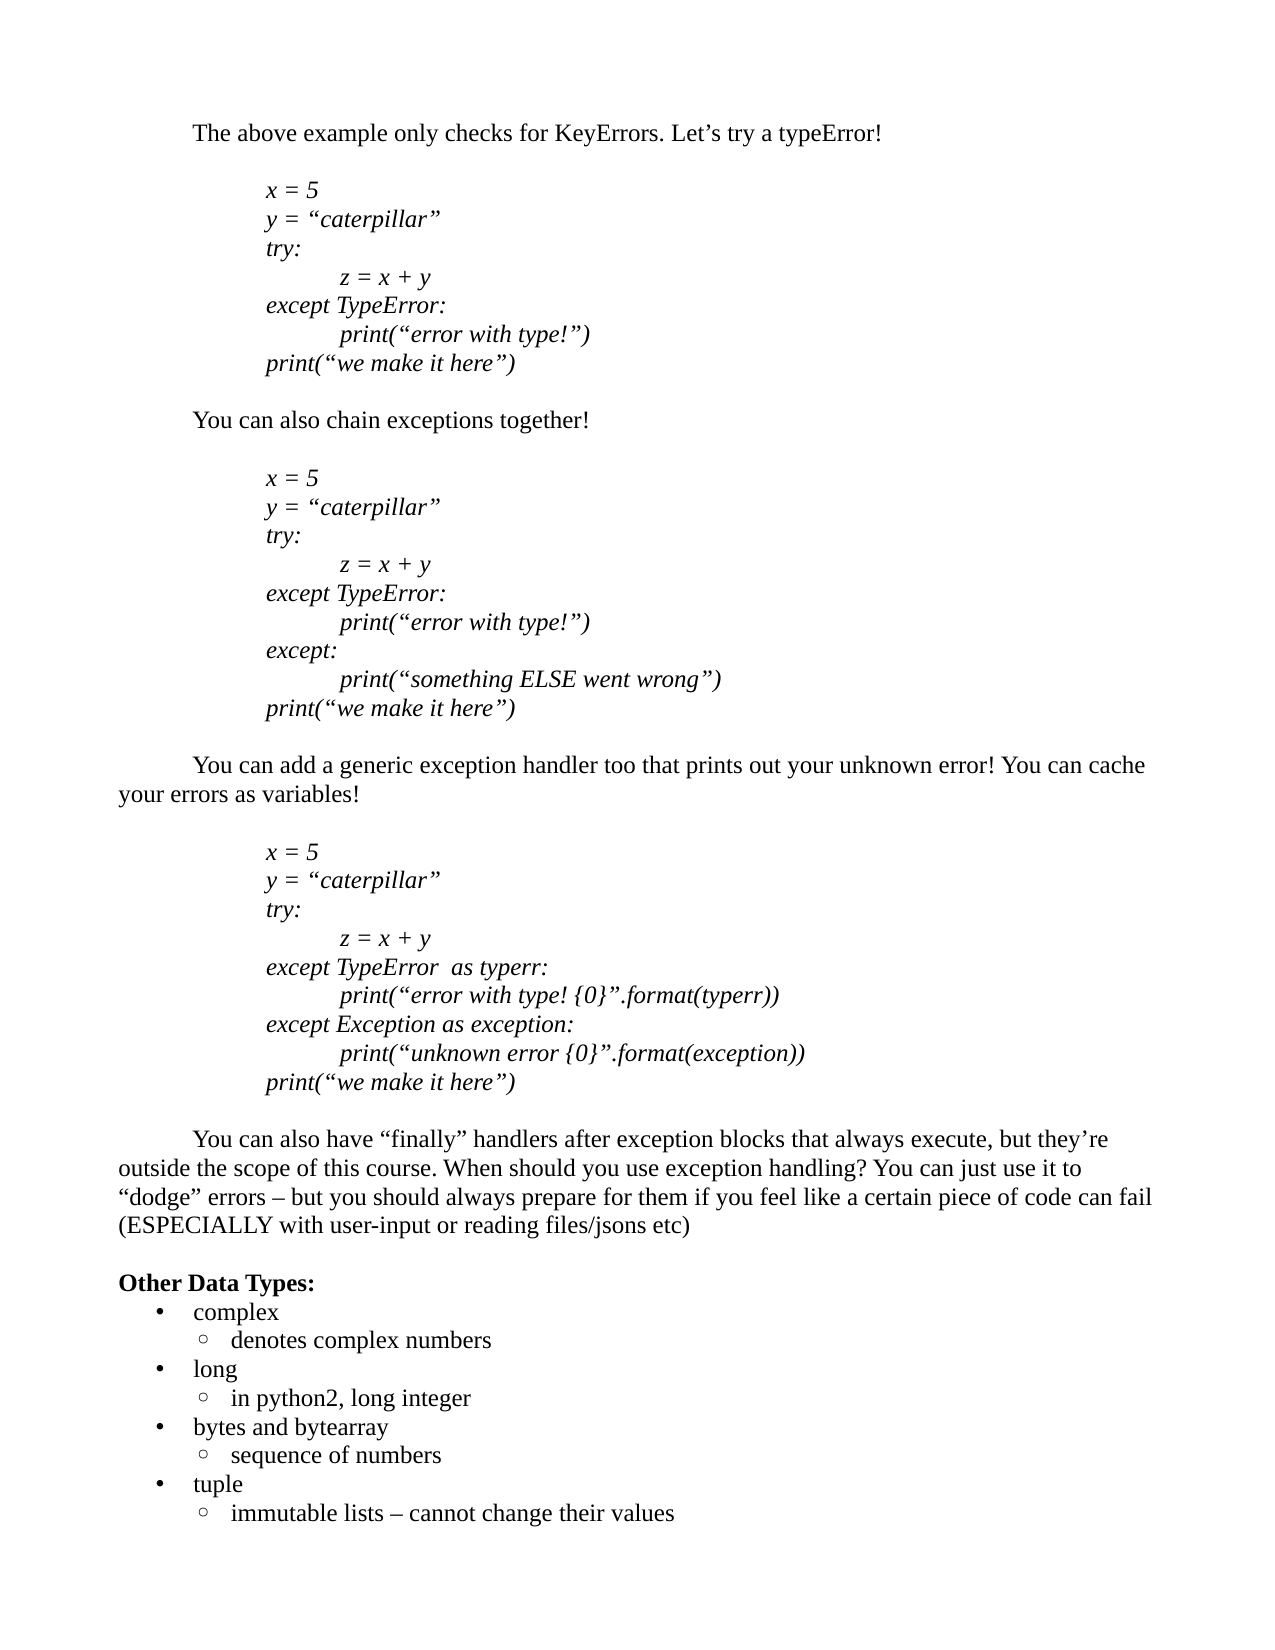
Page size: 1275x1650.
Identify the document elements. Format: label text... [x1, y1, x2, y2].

text except Exception as exception: [118, 1009, 1157, 1038]
text You can also have “finally” handlers after exception blocks that always execute, but they’re outside the scope of this course. When should you use exception handling? You can just use it to “dodge” errors – but you should always prepare for them if you feel like a certain piece of code can fail (ESPECIALLY with user-input or reading files/jsons etc) [118, 1124, 1157, 1239]
text except TypeError: [118, 291, 1157, 319]
list bytes and bytearray [156, 1412, 1157, 1441]
text except TypeError as typerr: [118, 952, 1157, 981]
text y = “caterpillar” [118, 204, 1157, 233]
text try: [118, 894, 1157, 923]
text z = x + y [118, 923, 1157, 952]
text The above example only checks for KeyErrors. Let’s try a typeError! [118, 118, 1157, 147]
text print(“something ELSE went wrong”) [118, 664, 1157, 693]
text You can also chain exceptions together! [118, 406, 1157, 434]
text print(“we make it here”) [118, 1067, 1157, 1096]
text x = 5 [118, 176, 1157, 204]
text x = 5 [118, 463, 1157, 492]
text x = 5 [118, 837, 1157, 866]
text print(“error with type!”) [118, 319, 1157, 348]
text except TypeError: [118, 578, 1157, 607]
text Other Data Types: [118, 1268, 1157, 1297]
text y = “caterpillar” [118, 866, 1157, 894]
text print(“error with type! {0}”.format(typerr)) [118, 981, 1157, 1009]
list long [156, 1354, 1157, 1383]
text z = x + y [118, 262, 1157, 291]
text try: [118, 233, 1157, 262]
text except: [118, 636, 1157, 664]
text You can add a generic exception handler too that prints out your unknown error! You can cache your errors as variables! [118, 751, 1157, 808]
list immutable lists – cannot change their values [193, 1498, 1157, 1527]
text try: [118, 521, 1157, 549]
text y = “caterpillar” [118, 492, 1157, 521]
list sequence of numbers [193, 1441, 1157, 1469]
list denotes complex numbers [193, 1326, 1157, 1354]
list tuple [156, 1469, 1157, 1498]
list in python2, long integer [193, 1383, 1157, 1412]
text print(“error with type!”) [118, 607, 1157, 636]
text print(“we make it here”) [118, 693, 1157, 722]
text print(“unknown error {0}”.format(exception)) [118, 1038, 1157, 1067]
text print(“we make it here”) [118, 348, 1157, 377]
text z = x + y [118, 549, 1157, 578]
list complex [156, 1297, 1157, 1326]
